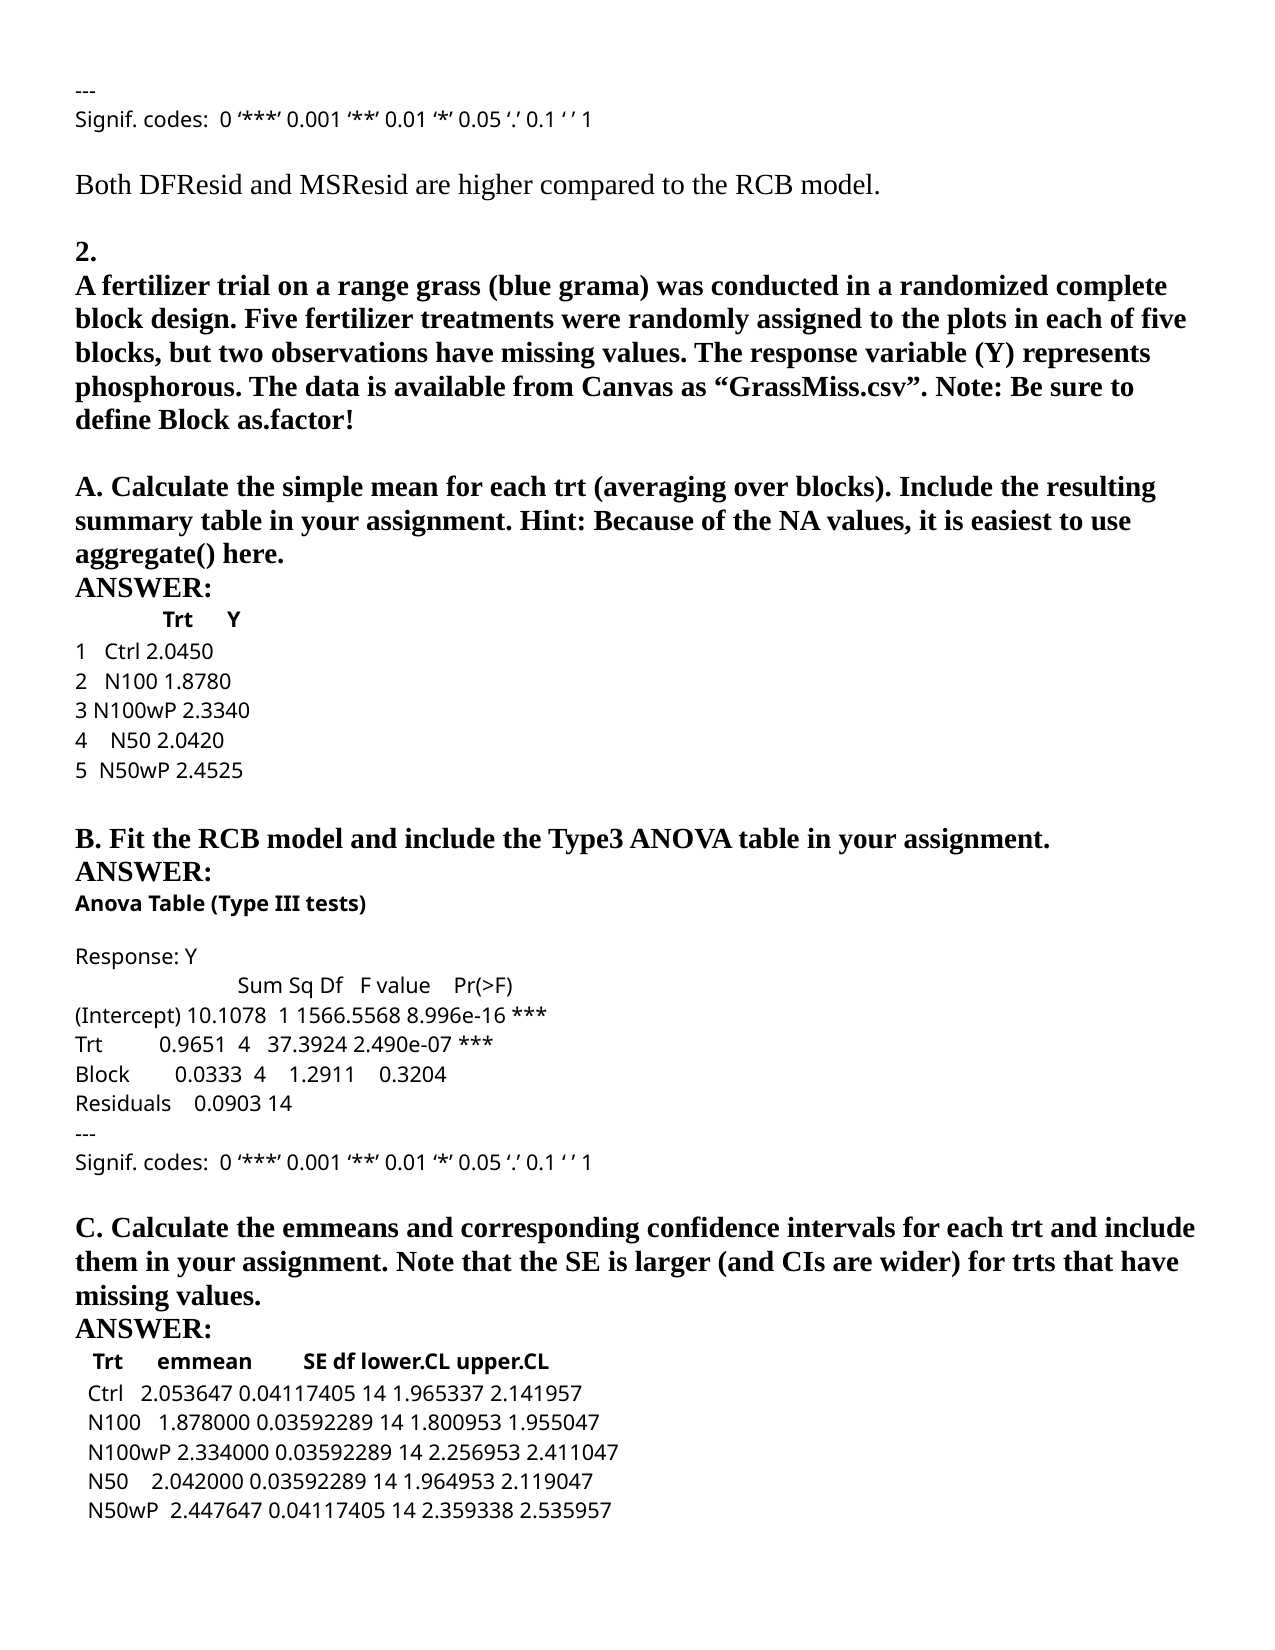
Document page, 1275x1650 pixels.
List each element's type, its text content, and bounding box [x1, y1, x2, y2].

text Residuals 0.0903 14 [75, 1089, 1200, 1118]
text 5 N50wP 2.4525 [75, 754, 1200, 787]
text (Intercept) 10.1078 1 1566.5568 8.996e-16 *** [75, 1000, 1200, 1030]
text 3 N100wP 2.3340 [75, 696, 1200, 725]
text aggregate() here. [75, 536, 1200, 570]
text A fertilizer trial on a range grass (blue grama) was conducted in a randomized complete [75, 268, 1200, 302]
text Both DFResid and MSResid are higher compared to the RCB model. [75, 167, 1200, 201]
text Sum Sq Df F value Pr(>F) [75, 971, 1200, 1000]
text 2. [75, 234, 1200, 268]
text blocks, but two observations have missing values. The response variable (Y) represents [75, 335, 1200, 369]
text C. Calculate the emmeans and corresponding confidence intervals for each trt and include [75, 1211, 1200, 1244]
text them in your assignment. Note that the SE is larger (and CIs are wider) for trts that have [75, 1244, 1200, 1278]
text 4 N50 2.0420 [75, 725, 1200, 754]
text --- [75, 1118, 1200, 1148]
text --- [75, 75, 1200, 104]
text 2 N100 1.8780 [75, 666, 1200, 696]
text A. Calculate the simple mean for each trt (averaging over blocks). Include the resulting [75, 469, 1200, 503]
text Anova Table (Type III tests) [75, 888, 1200, 918]
text define Block as.factor! [75, 402, 1200, 436]
text missing values. [75, 1278, 1200, 1311]
text B. Fit the RCB model and include the Type3 ANOVA table in your assignment. [75, 821, 1200, 854]
text N100wP 2.334000 0.03592289 14 2.256953 2.411047 [75, 1437, 1200, 1466]
text summary table in your assignment. Hint: Because of the NA values, it is easiest to use [75, 503, 1200, 536]
text 1 Ctrl 2.0450 [75, 637, 1200, 666]
text Trt Y [75, 603, 1200, 637]
text Ctrl 2.053647 0.04117405 14 1.965337 2.141957 [75, 1378, 1200, 1407]
text Block 0.0333 4 1.2911 0.3204 [75, 1059, 1200, 1089]
text N50wP 2.447647 0.04117405 14 2.359338 2.535957 [75, 1496, 1200, 1525]
text Trt emmean SE df lower.CL upper.CL [75, 1345, 1200, 1378]
text ANSWER: [75, 570, 1200, 603]
text ANSWER: [75, 854, 1200, 888]
text Trt 0.9651 4 37.3924 2.490e-07 *** [75, 1030, 1200, 1059]
text N50 2.042000 0.03592289 14 1.964953 2.119047 [75, 1466, 1200, 1496]
text phosphorous. The data is available from Canvas as “GrassMiss.csv”. Note: Be sure to [75, 369, 1200, 402]
text block design. Five fertilizer treatments were randomly assigned to the plots in each of five [75, 302, 1200, 335]
text Signif. codes: 0 ‘***’ 0.001 ‘**’ 0.01 ‘*’ 0.05 ‘.’ 0.1 ‘ ’ 1 [75, 104, 1200, 134]
text Signif. codes: 0 ‘***’ 0.001 ‘**’ 0.01 ‘*’ 0.05 ‘.’ 0.1 ‘ ’ 1 [75, 1148, 1200, 1177]
text Response: Y [75, 941, 1200, 971]
text ANSWER: [75, 1311, 1200, 1345]
text N100 1.878000 0.03592289 14 1.800953 1.955047 [75, 1407, 1200, 1437]
